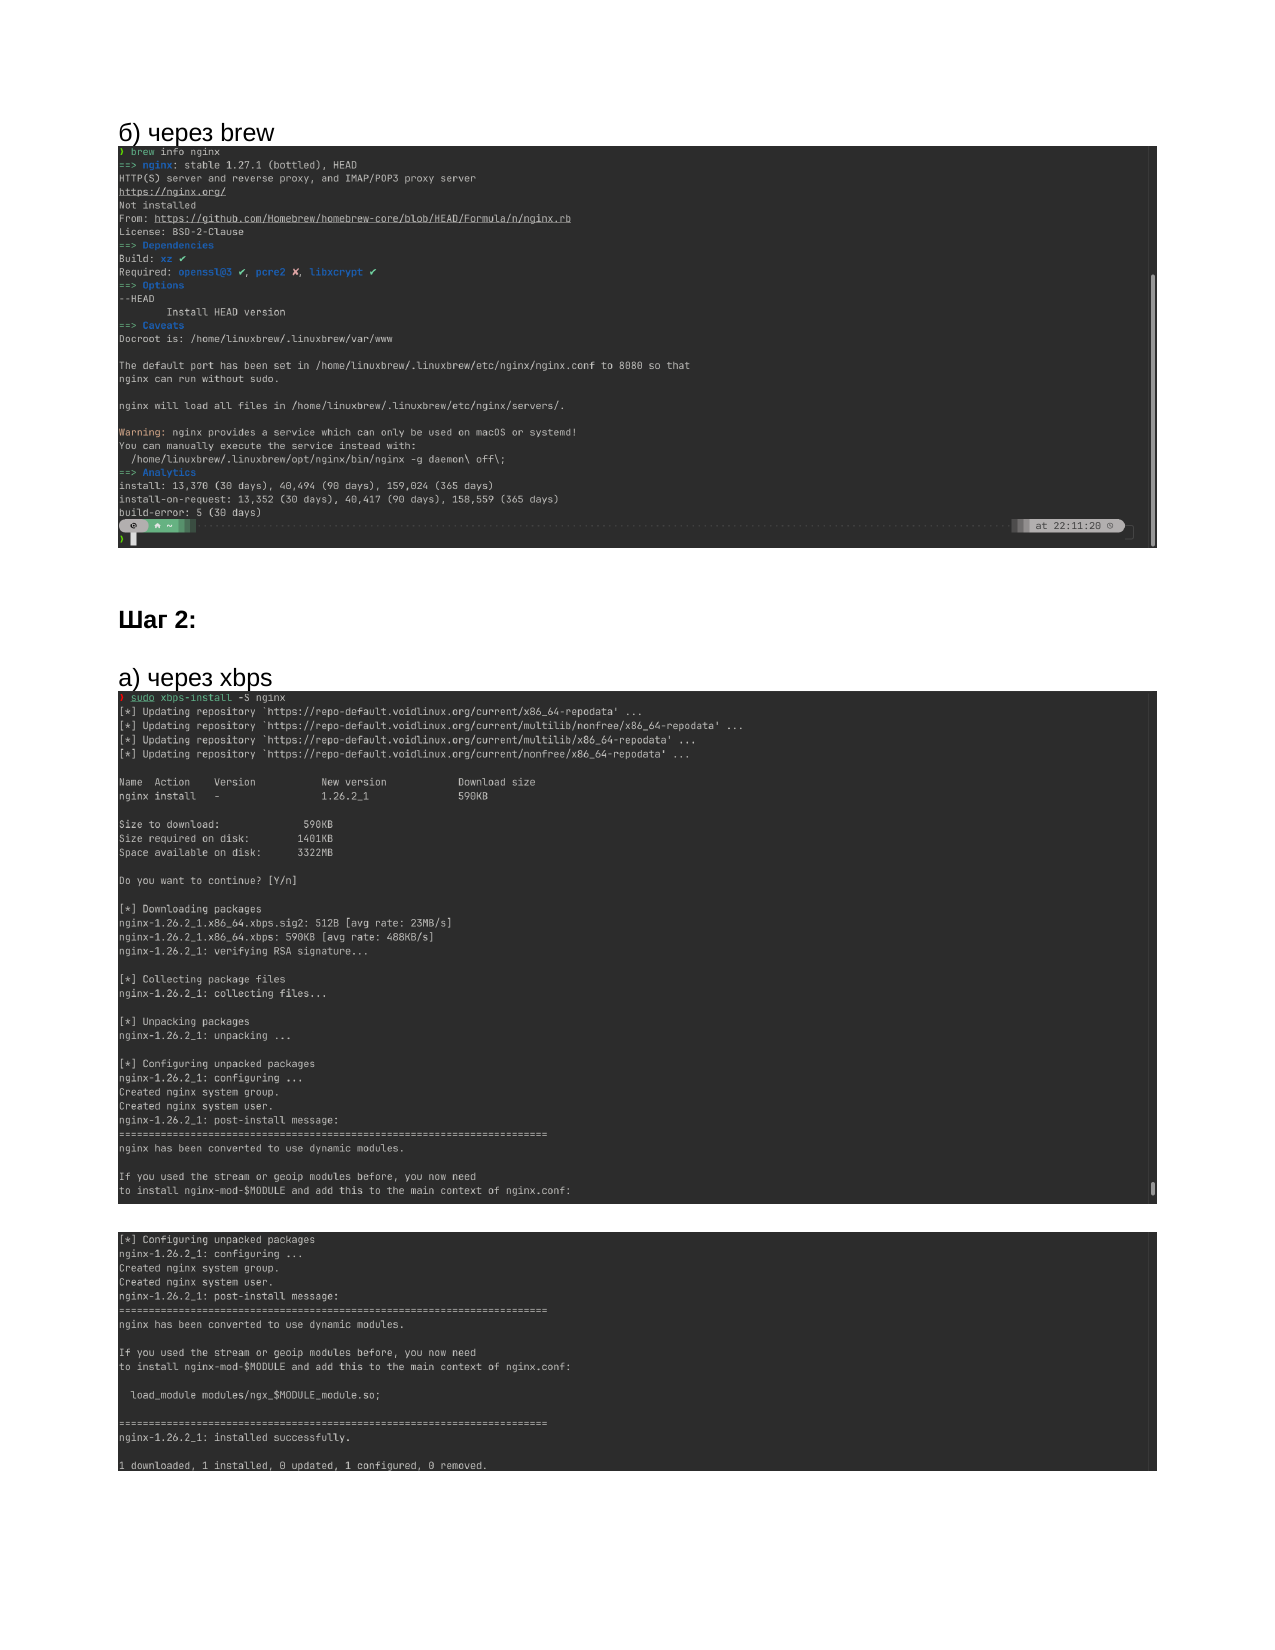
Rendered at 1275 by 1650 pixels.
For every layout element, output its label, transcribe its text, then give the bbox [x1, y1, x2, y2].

text Шаг 2: [118, 605, 1157, 634]
picture [118, 146, 1157, 548]
picture [118, 1232, 1157, 1471]
text б) через brew [118, 118, 1157, 146]
picture [118, 691, 1157, 1204]
text a) через xbps [118, 663, 1157, 691]
